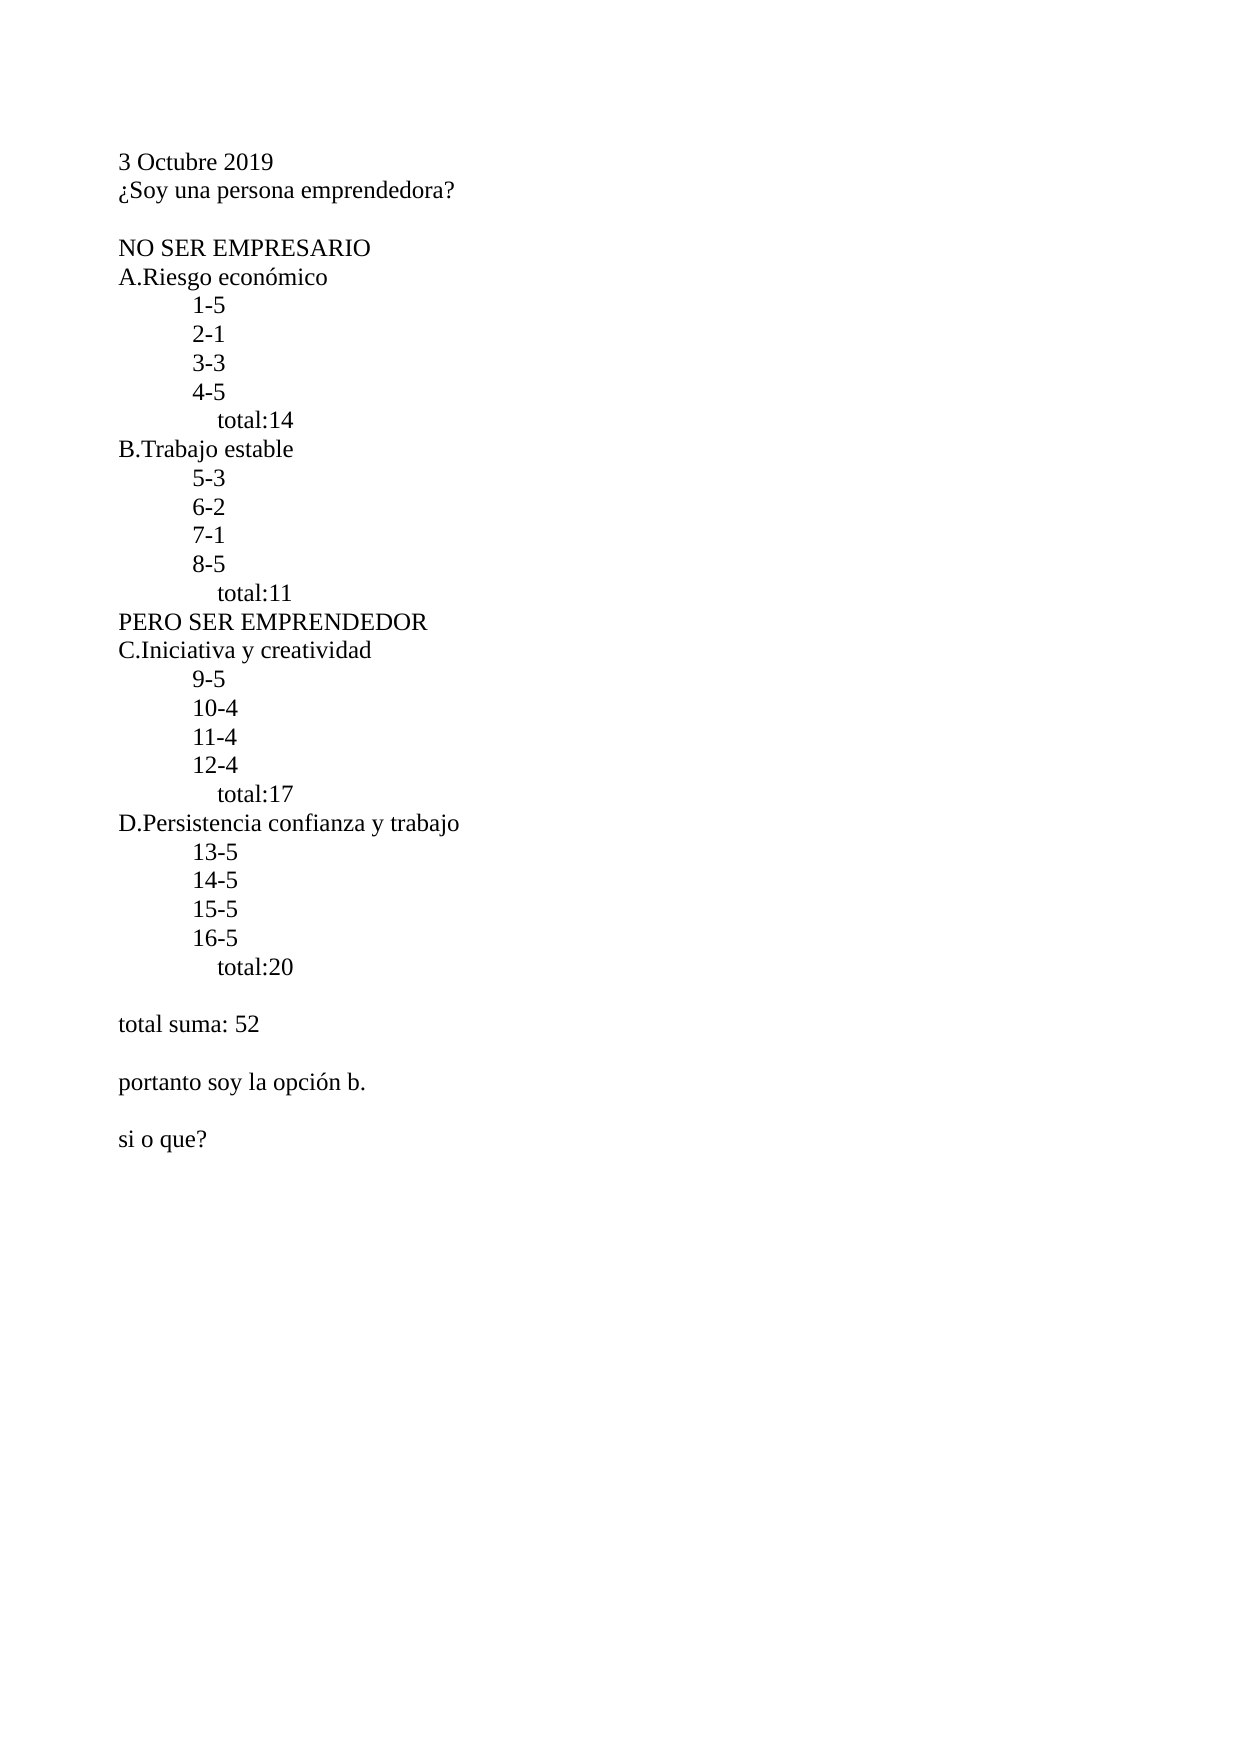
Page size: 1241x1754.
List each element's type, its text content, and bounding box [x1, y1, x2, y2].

text D.Persistencia confianza y trabajo [118, 808, 1122, 837]
text 16-5 [118, 923, 1122, 952]
text 5-3 [118, 463, 1122, 492]
text 15-5 [118, 894, 1122, 923]
text 1-5 [118, 291, 1122, 319]
text total:11 [118, 578, 1122, 607]
text 13-5 [118, 837, 1122, 866]
text 8-5 [118, 549, 1122, 578]
text 6-2 [118, 492, 1122, 521]
text 10-4 [118, 693, 1122, 722]
text B.Trabajo estable [118, 434, 1122, 463]
text 7-1 [118, 521, 1122, 549]
text portanto soy la opción b. [118, 1067, 1122, 1096]
text 3 Octubre 2019 [118, 147, 1122, 176]
text total:20 [118, 952, 1122, 981]
text 4-5 [118, 377, 1122, 406]
text si o que? [118, 1124, 1122, 1153]
text 9-5 [118, 664, 1122, 693]
text ¿Soy una persona emprendedora? [118, 176, 1122, 204]
text 11-4 [118, 722, 1122, 751]
text NO SER EMPRESARIO [118, 233, 1122, 262]
text total:14 [118, 406, 1122, 434]
text 2-1 [118, 319, 1122, 348]
text total suma: 52 [118, 1009, 1122, 1038]
text total:17 [118, 779, 1122, 808]
text PERO SER EMPRENDEDOR [118, 607, 1122, 636]
text A.Riesgo económico [118, 262, 1122, 291]
text 3-3 [118, 348, 1122, 377]
text C.Iniciativa y creatividad [118, 636, 1122, 664]
text 14-5 [118, 866, 1122, 894]
text 12-4 [118, 751, 1122, 779]
